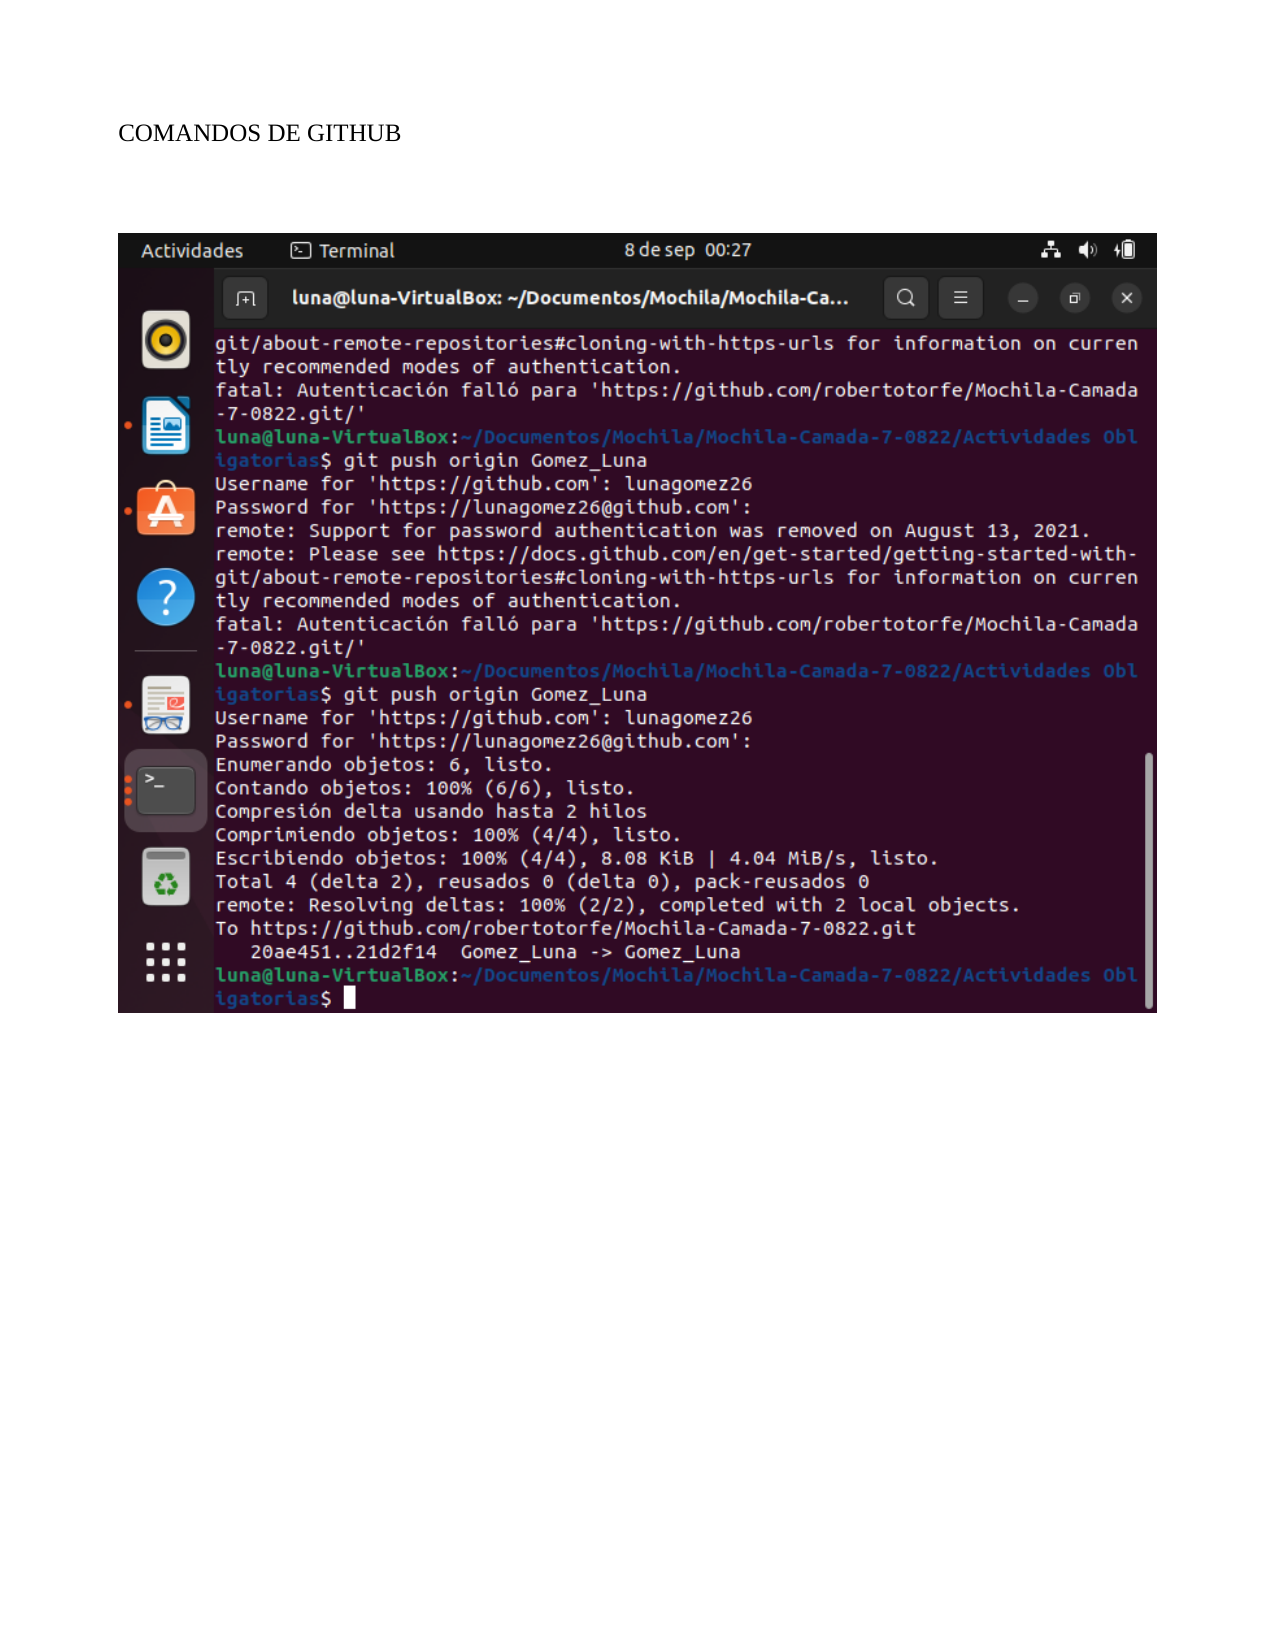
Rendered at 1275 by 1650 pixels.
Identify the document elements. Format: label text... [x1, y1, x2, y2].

picture [118, 233, 1157, 1013]
text COMANDOS DE GITHUB [118, 118, 1157, 147]
